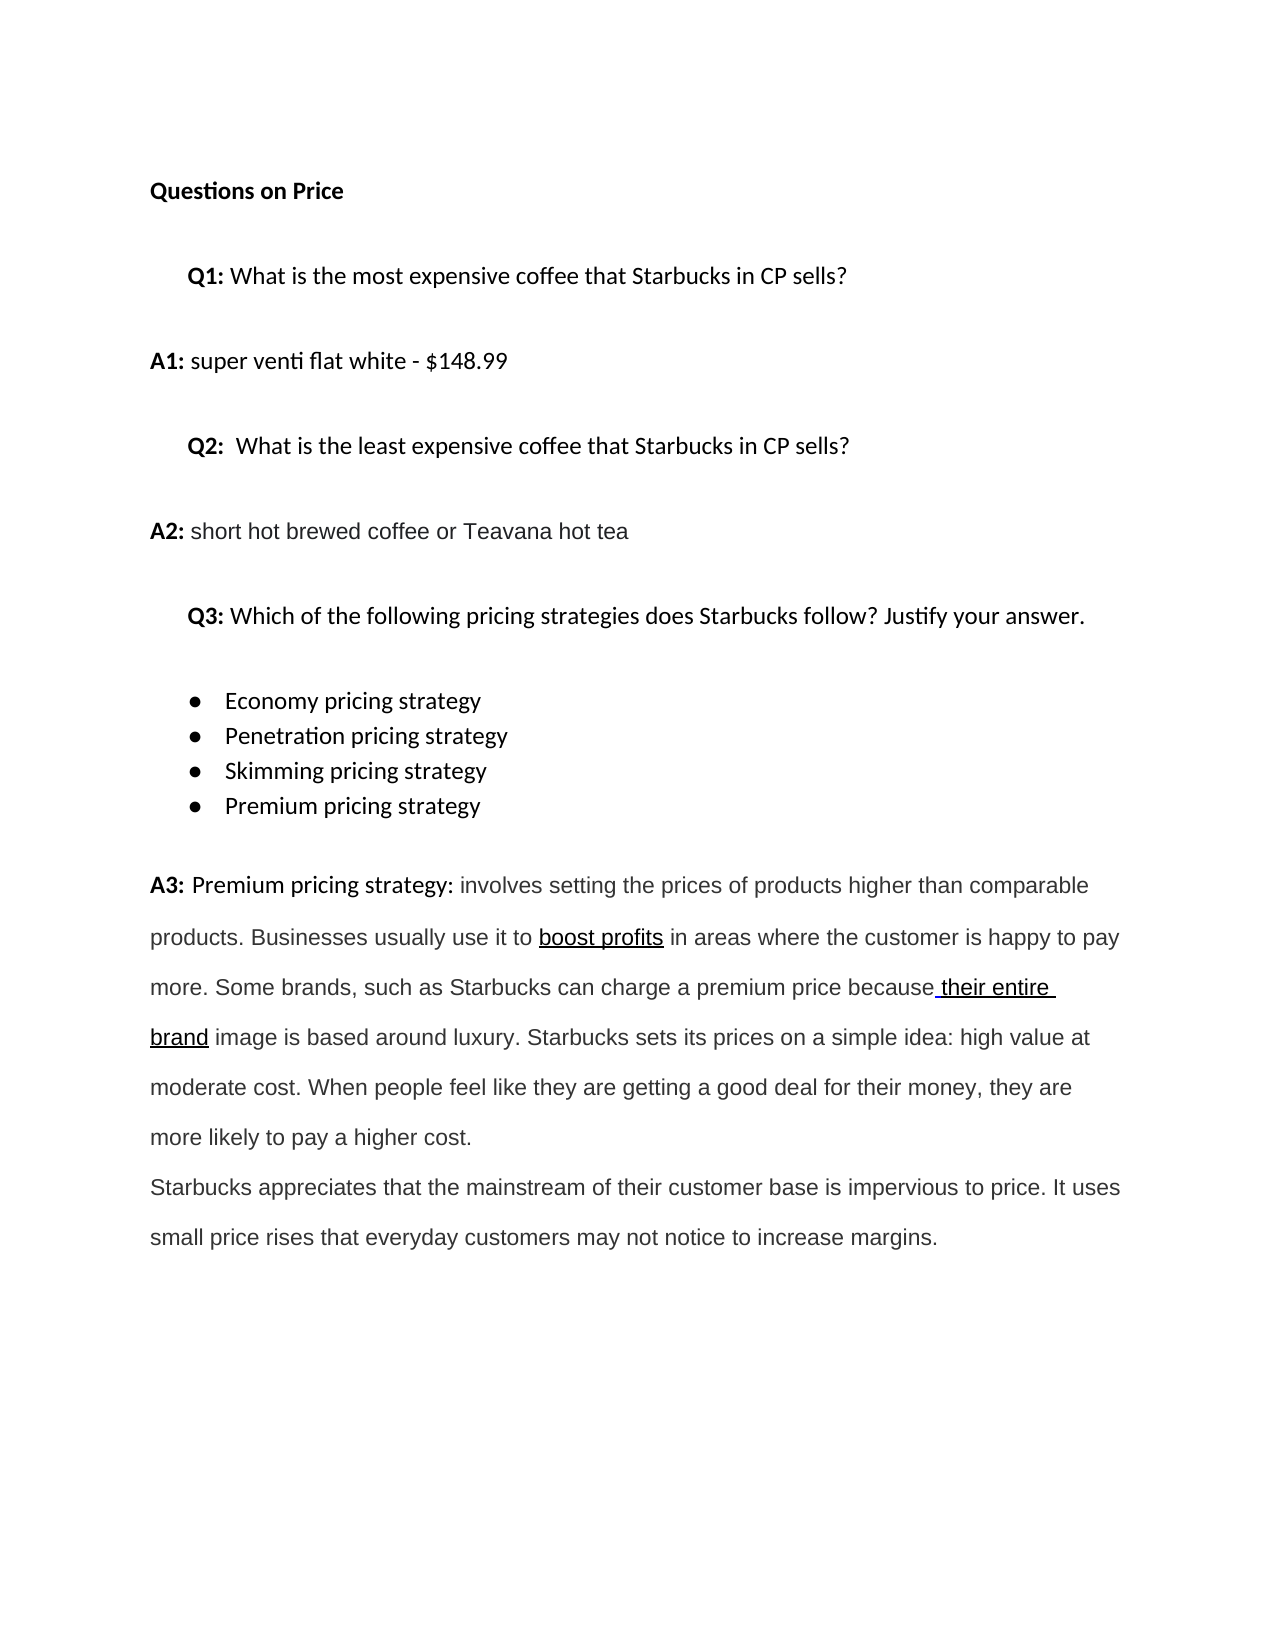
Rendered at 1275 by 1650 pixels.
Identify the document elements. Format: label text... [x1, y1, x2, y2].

text Q3: Which of the following pricing strategies does Starbucks follow? Justify your answer. [187, 600, 1125, 631]
list Economy pricing strategy [187, 685, 1125, 716]
list Premium pricing strategy [187, 790, 1125, 821]
text A2: short hot brewed coffee or Teavana hot tea [150, 515, 1125, 546]
text Q2: What is the least expensive coffee that Starbucks in CP sells? [187, 430, 1125, 461]
text Q1: What is the most expensive coffee that Starbucks in CP sells? [187, 260, 1125, 291]
text A1: super venti flat white - $148.99 [150, 345, 1125, 376]
list Penetration pricing strategy [187, 720, 1125, 751]
text A3: Premium pricing strategy: involves setting the prices of products higher than comparable products. Businesses usually use it to boost profits in areas where the customer is happy to pay more. Some brands, such as Starbucks can charge a premium price because their entire brand image is based around luxury. Starbucks sets its prices on a simple idea: high value at moderate cost. When people feel like they are getting a good deal for their money, they are more likely to pay a higher cost. [150, 850, 1125, 1150]
list Skimming pricing strategy [187, 755, 1125, 786]
text Starbucks appreciates that the mainstream of their customer base is impervious to price. It uses small price rises that everyday customers may not notice to increase margins. [150, 1150, 1125, 1250]
text Questions on Price [150, 175, 1125, 206]
